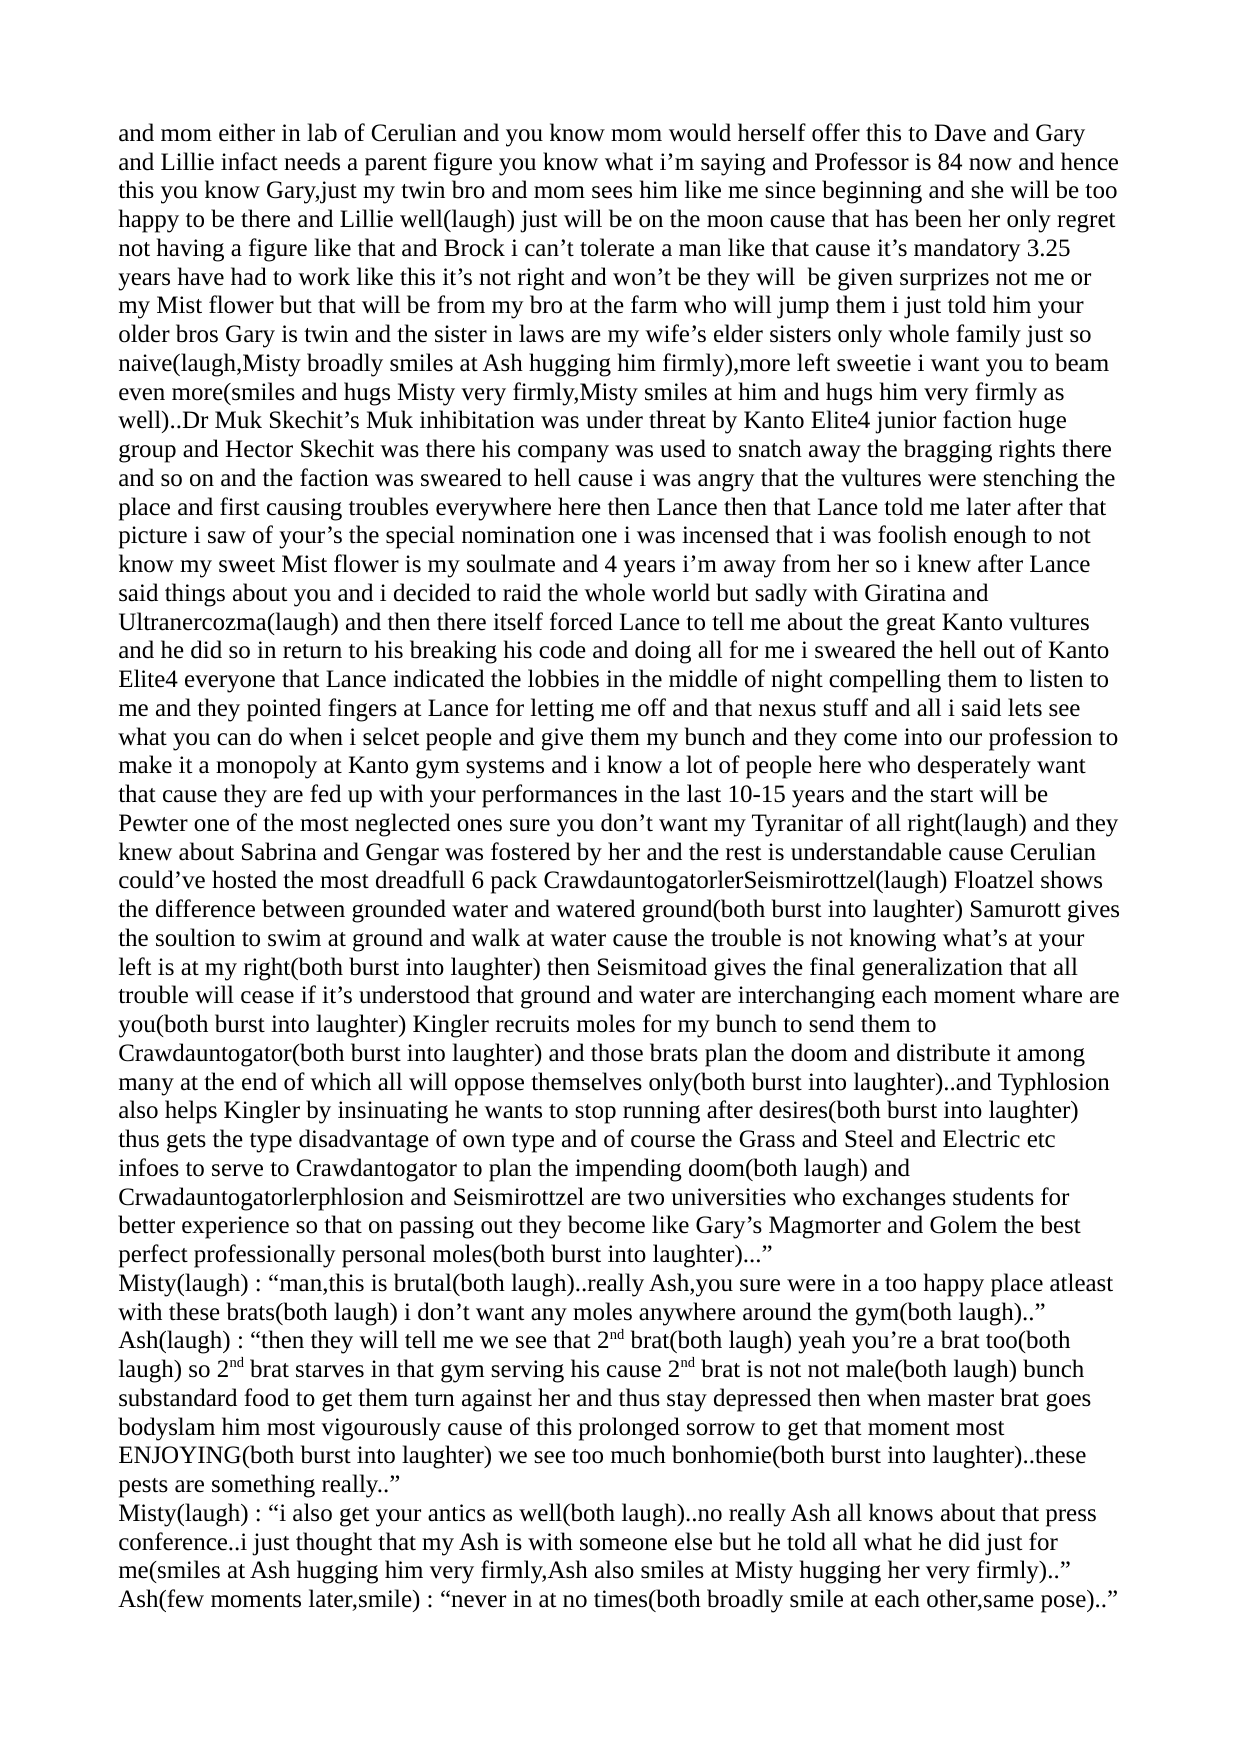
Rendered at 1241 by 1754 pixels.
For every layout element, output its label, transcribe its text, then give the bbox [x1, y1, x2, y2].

text Misty(laugh) : “i also get your antics as well(both laugh)..no really Ash all knows about that press conference..i just thought that my Ash is with someone else but he told all what he did just for me(smiles at Ash hugging him very firmly,Ash also smiles at Misty hugging her very firmly)..” [118, 1498, 1122, 1584]
text Ash(few moments later,smile) : “never in at no times(both broadly smile at each other,same pose)..” [118, 1584, 1122, 1613]
text and mom either in lab of Cerulian and you know mom would herself offer this to Dave and Gary and Lillie infact needs a parent figure you know what i’m saying and Professor is 84 now and hence this you know Gary,just my twin bro and mom sees him like me since beginning and she will be too happy to be there and Lillie well(laugh) just will be on the moon cause that has been her only regret not having a figure like that and Brock i can’t tolerate a man like that cause it’s mandatory 3.25 years have had to work like this it’s not right and won’t be they will be given surprizes not me or my Mist flower but that will be from my bro at the farm who will jump them i just told him your older bros Gary is twin and the sister in laws are my wife’s elder sisters only whole family just so naive(laugh,Misty broadly smiles at Ash hugging him firmly),more left sweetie i want you to beam even more(smiles and hugs Misty very firmly,Misty smiles at him and hugs him very firmly as well)..Dr Muk Skechit’s Muk inhibitation was under threat by Kanto Elite4 junior faction huge group and Hector Skechit was there his company was used to snatch away the bragging rights there and so on and the faction was sweared to hell cause i was angry that the vultures were stenching the place and first causing troubles everywhere here then Lance then that Lance told me later after that picture i saw of your’s the special nomination one i was incensed that i was foolish enough to not know my sweet Mist flower is my soulmate and 4 years i’m away from her so i knew after Lance said things about you and i decided to raid the whole world but sadly with Giratina and Ultranercozma(laugh) and then there itself forced Lance to tell me about the great Kanto vultures and he did so in return to his breaking his code and doing all for me i sweared the hell out of Kanto Elite4 everyone that Lance indicated the lobbies in the middle of night compelling them to listen to me and they pointed fingers at Lance for letting me off and that nexus stuff and all i said lets see what you can do when i selcet people and give them my bunch and they come into our profession to make it a monopoly at Kanto gym systems and i know a lot of people here who desperately want that cause they are fed up with your performances in the last 10-15 years and the start will be Pewter one of the most neglected ones sure you don’t want my Tyranitar of all right(laugh) and they knew about Sabrina and Gengar was fostered by her and the rest is understandable cause Cerulian could’ve hosted the most dreadfull 6 pack CrawdauntogatorlerSeismirottzel(laugh) Floatzel shows the difference between grounded water and watered ground(both burst into laughter) Samurott gives the soultion to swim at ground and walk at water cause the trouble is not knowing what’s at your left is at my right(both burst into laughter) then Seismitoad gives the final generalization that all trouble will cease if it’s understood that ground and water are interchanging each moment whare are you(both burst into laughter) Kingler recruits moles for my bunch to send them to Crawdauntogator(both burst into laughter) and those brats plan the doom and distribute it among many at the end of which all will oppose themselves only(both burst into laughter)..and Typhlosion also helps Kingler by insinuating he wants to stop running after desires(both burst into laughter) thus gets the type disadvantage of own type and of course the Grass and Steel and Electric etc infoes to serve to Crawdantogator to plan the impending doom(both laugh) and Crwadauntogatorlerphlosion and Seismirottzel are two universities who exchanges students for better experience so that on passing out they become like Gary’s Magmorter and Golem the best perfect professionally personal moles(both burst into laughter)...” [118, 118, 1122, 1268]
text Ash(laugh) : “then they will tell me we see that 2nd brat(both laugh) yeah you’re a brat too(both laugh) so 2nd brat starves in that gym serving his cause 2nd brat is not not male(both laugh) bunch substandard food to get them turn against her and thus stay depressed then when master brat goes bodyslam him most vigourously cause of this prolonged sorrow to get that moment most ENJOYING(both burst into laughter) we see too much bonhomie(both burst into laughter)..these pests are something really..” [118, 1326, 1122, 1498]
text Misty(laugh) : “man,this is brutal(both laugh)..really Ash,you sure were in a too happy place atleast with these brats(both laugh) i don’t want any moles anywhere around the gym(both laugh)..” [118, 1268, 1122, 1326]
